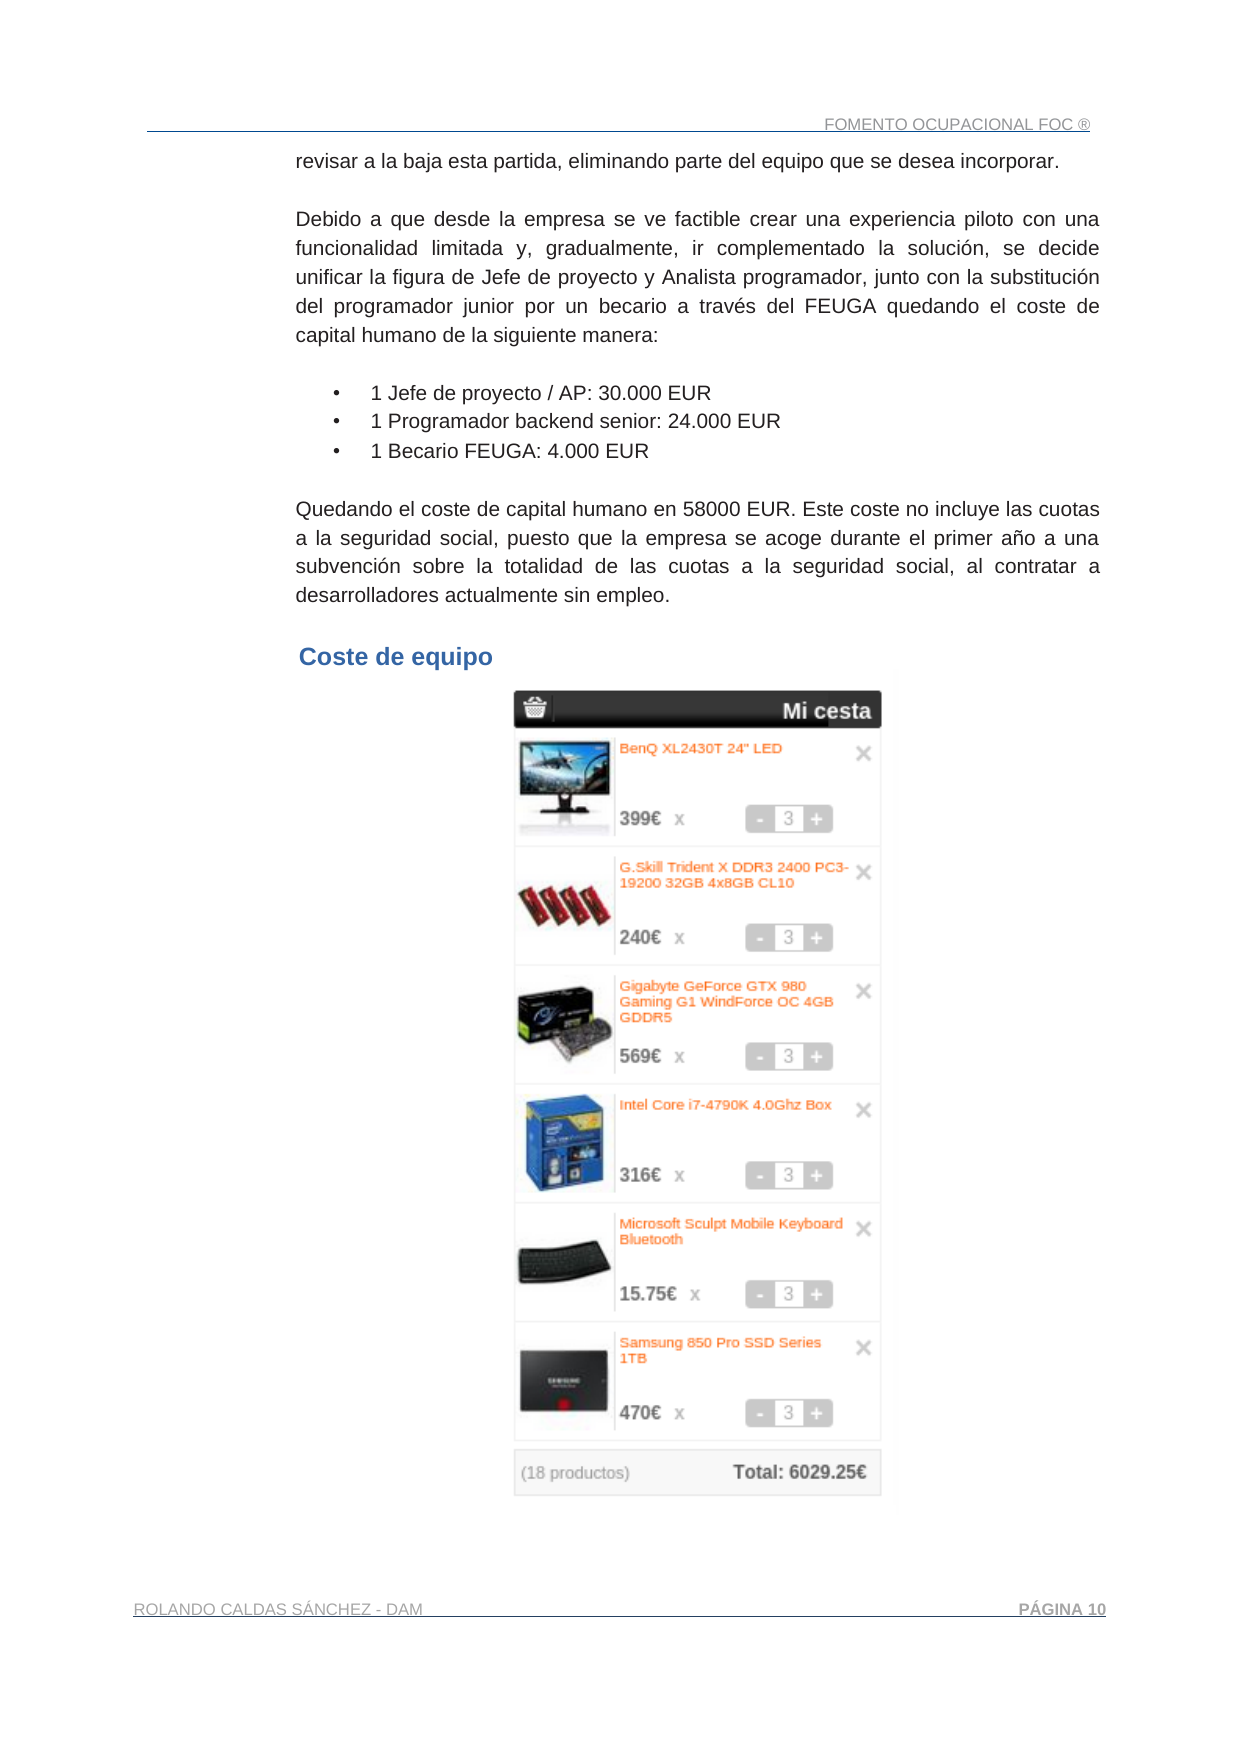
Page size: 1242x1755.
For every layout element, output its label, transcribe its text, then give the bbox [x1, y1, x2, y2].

list 1 Programador backend senior: 24.000 EUR [333, 409, 1106, 433]
list 1 Becario FEUGA: 4.000 EUR [333, 438, 1106, 462]
text revisar a la baja esta partida, eliminando parte del equipo que se desea incorporar. [295, 149, 1101, 173]
text Quedando el coste de capital humano en 58000 EUR. Este coste no incluye las cuotas a la seguridad social, puesto que la empresa se acoge durante el primer año a una subvención sobre la totalidad de las cuotas a la seguridad social, al contratar a desarrolladores actualmente sin empleo. [295, 496, 1101, 607]
text Coste de equipo [299, 641, 1106, 669]
picture [497, 669, 899, 1515]
list 1 Jefe de proyecto / AP: 30.000 EUR [333, 380, 1106, 404]
text Debido a que desde la empresa se ve factible crear una experiencia piloto con una funcionalidad limitada y, gradualmente, ir complementado la solución, se decide unificar la figura de Jefe de proyecto y Analista programador, junto con la substitución del programador junior por un becario a través del FEUGA quedando el coste de capital humano de la siguiente manera: [295, 207, 1101, 346]
